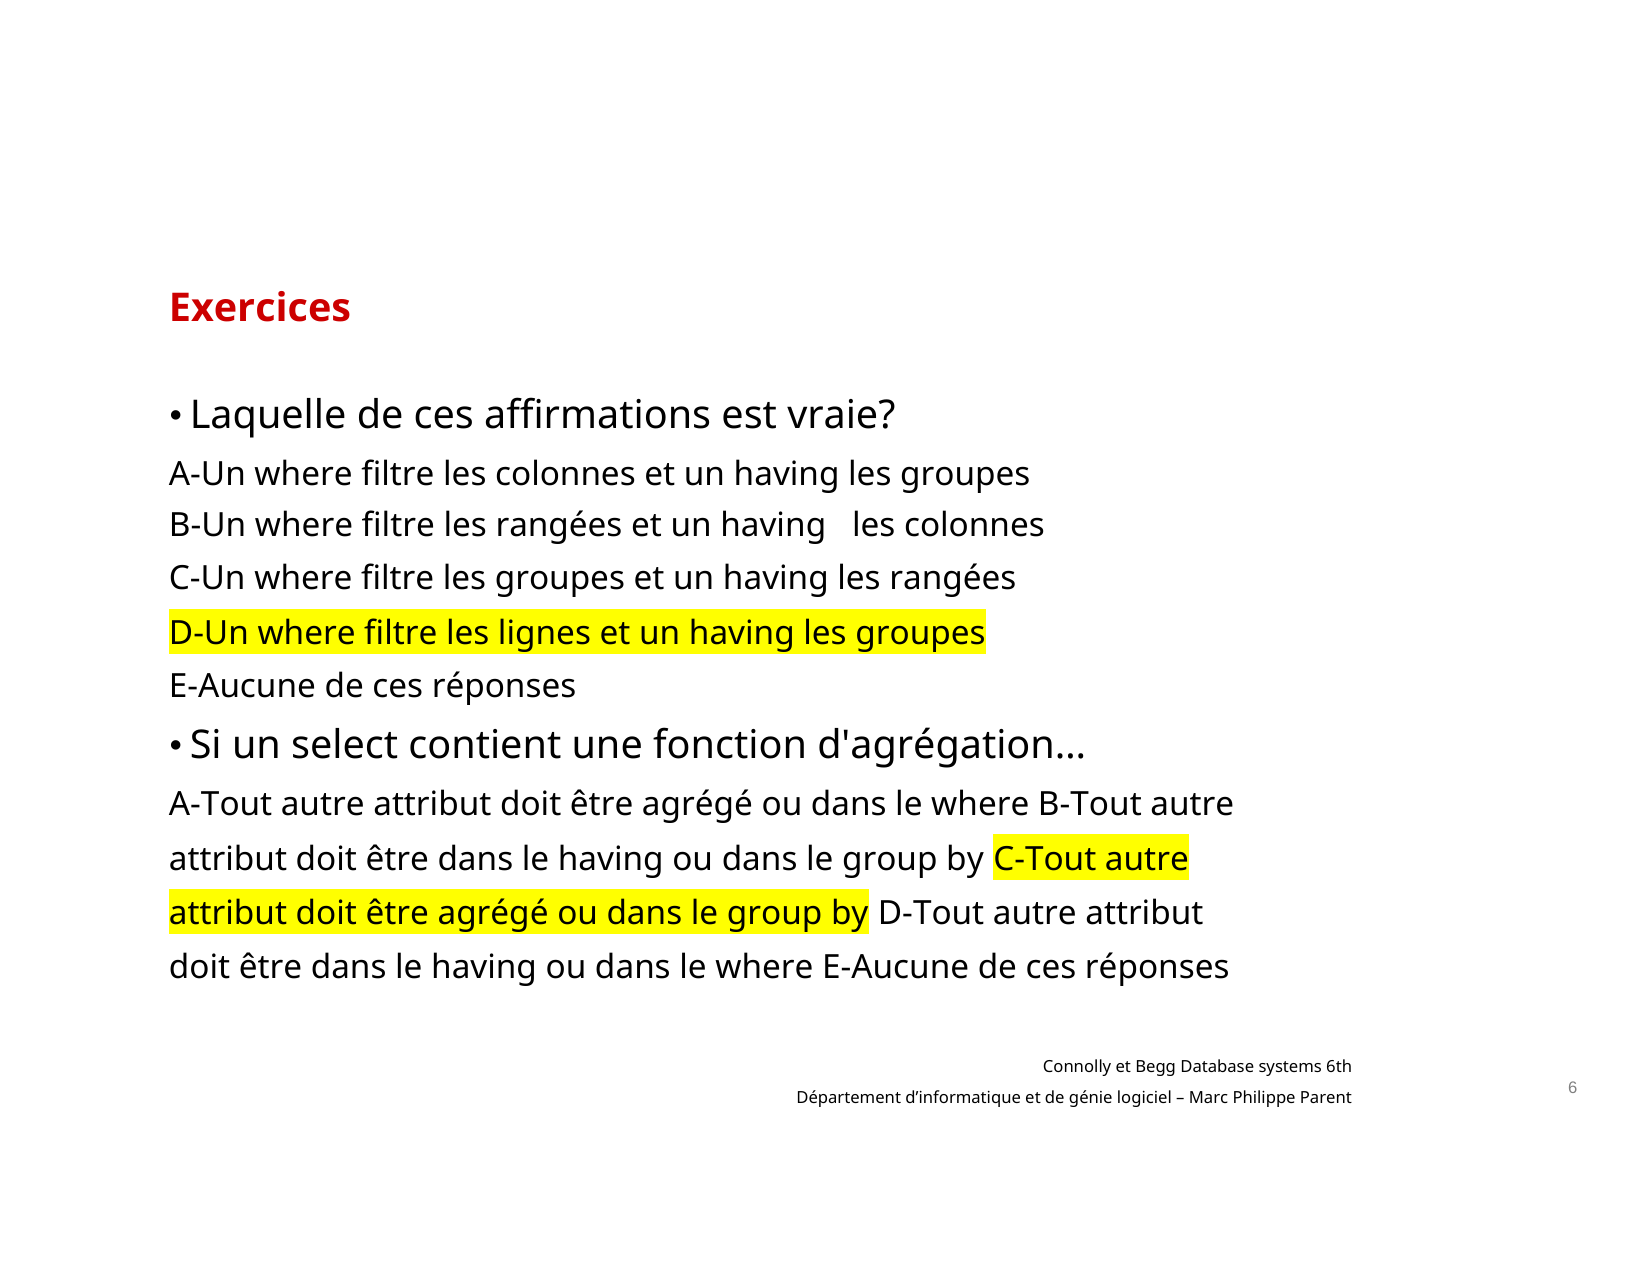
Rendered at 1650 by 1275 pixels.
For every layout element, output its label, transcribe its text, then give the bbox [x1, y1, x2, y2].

text C-Un where filtre les groupes et un having les rangées [169, 554, 1577, 599]
text A-Un where filtre les colonnes et un having les groupes [169, 449, 1577, 495]
list Si un select contient une fonction d'agrégation… [168, 716, 1577, 770]
table_header Connolly et Begg Database systems 6th [748, 1054, 1454, 1077]
table_cell Département d’informatique et de génie logiciel – Marc Philippe Parent [748, 1077, 1454, 1108]
text D-Un where filtre les lignes et un having les groupes [169, 608, 1577, 654]
text Exercices [169, 279, 1577, 333]
list Laquelle de ces affirmations est vraie? [168, 386, 1577, 440]
table_cell [1454, 1097, 1577, 1108]
table_header 6 [1454, 1054, 1577, 1097]
text B-Un where filtre les rangées et un having les colonnes [169, 501, 1577, 546]
text E-Aucune de ces réponses [169, 661, 1577, 707]
text A-Tout autre attribut doit être agrégé ou dans le where B-Tout autre attribut doit être dans le having ou dans le group by C-Tout autre attribut doit être agrégé ou dans le group by D-Tout autre attribut doit être dans le having ou dans le where E-Aucune de ces réponses [169, 780, 1273, 989]
